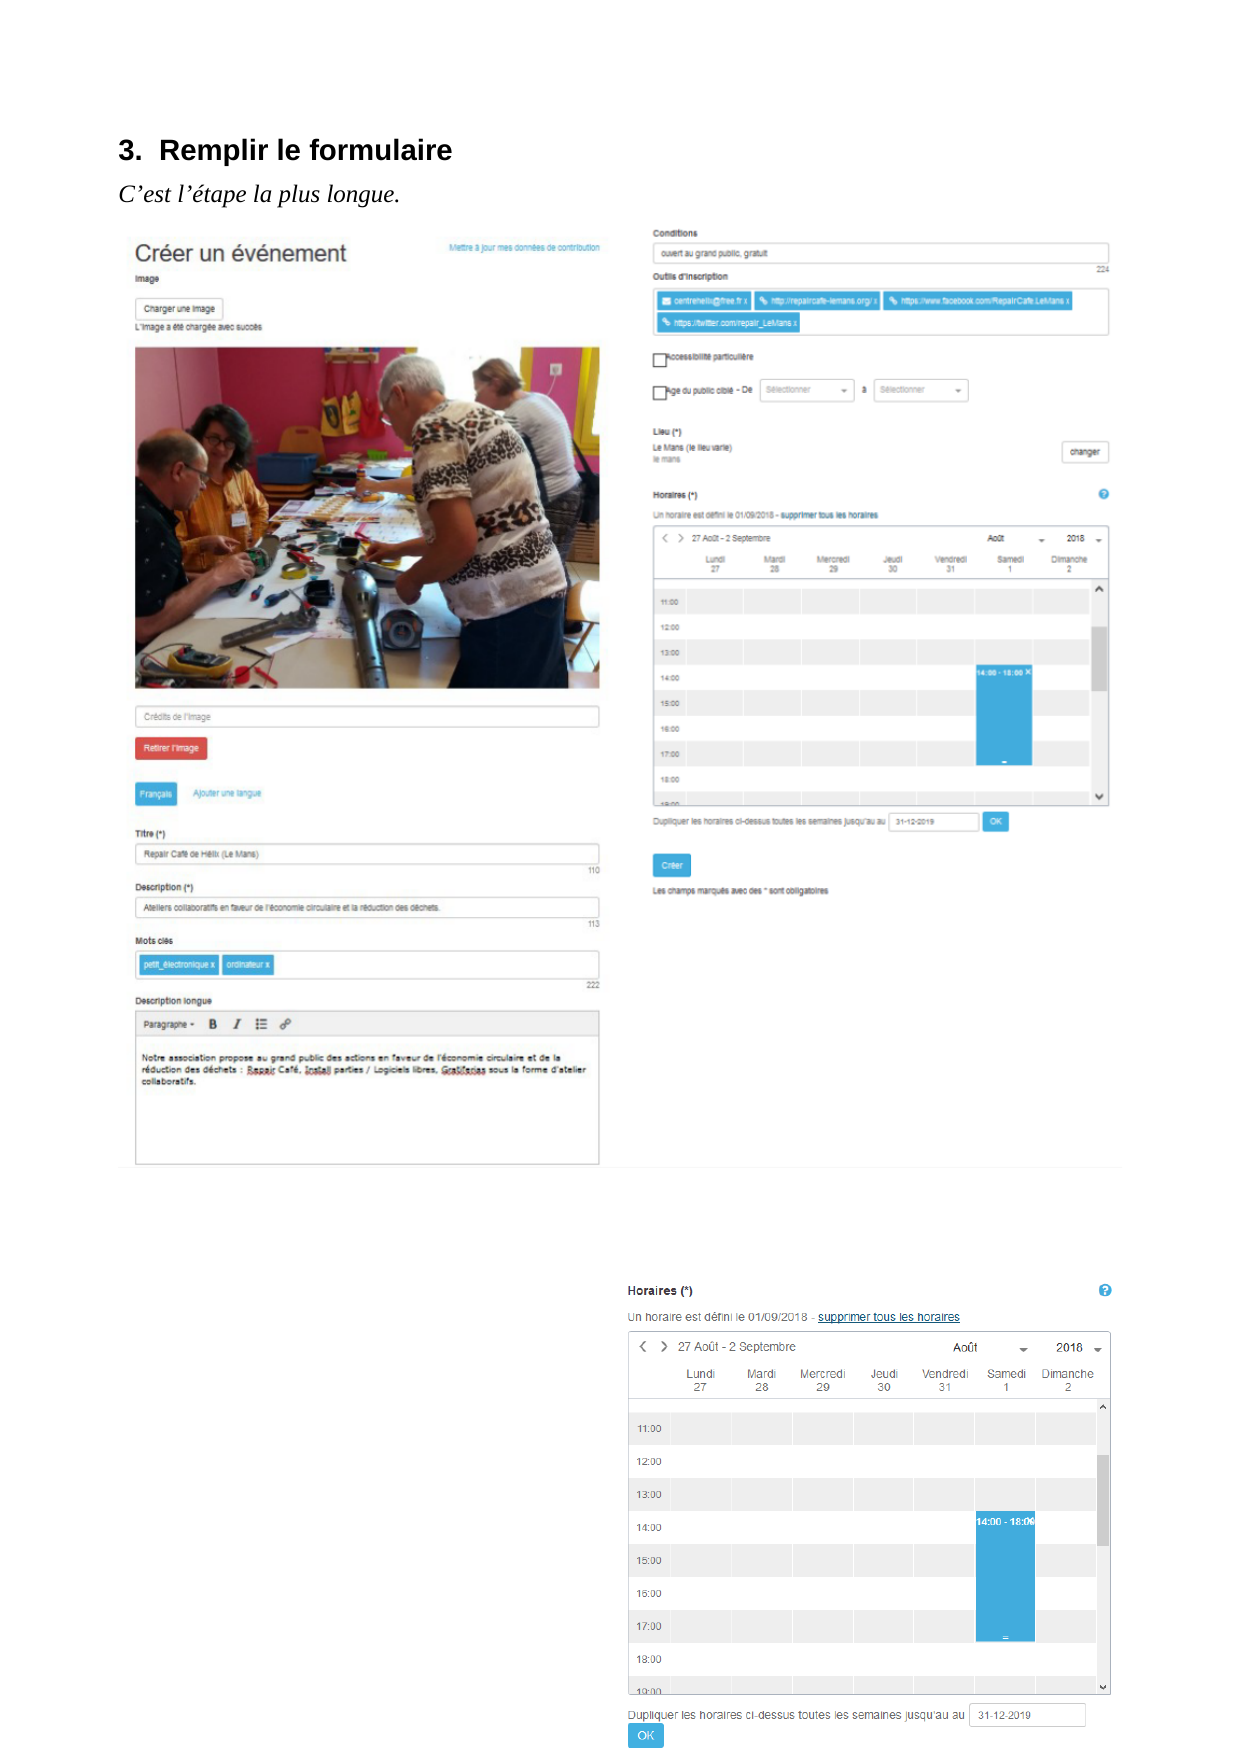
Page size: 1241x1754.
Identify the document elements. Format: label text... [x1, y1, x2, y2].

text C’est l’étape la plus longue. [118, 179, 1122, 208]
picture [118, 226, 1123, 1168]
picture [619, 1281, 1118, 1754]
subtitle 3. Remplir le formulaire [118, 133, 1122, 166]
